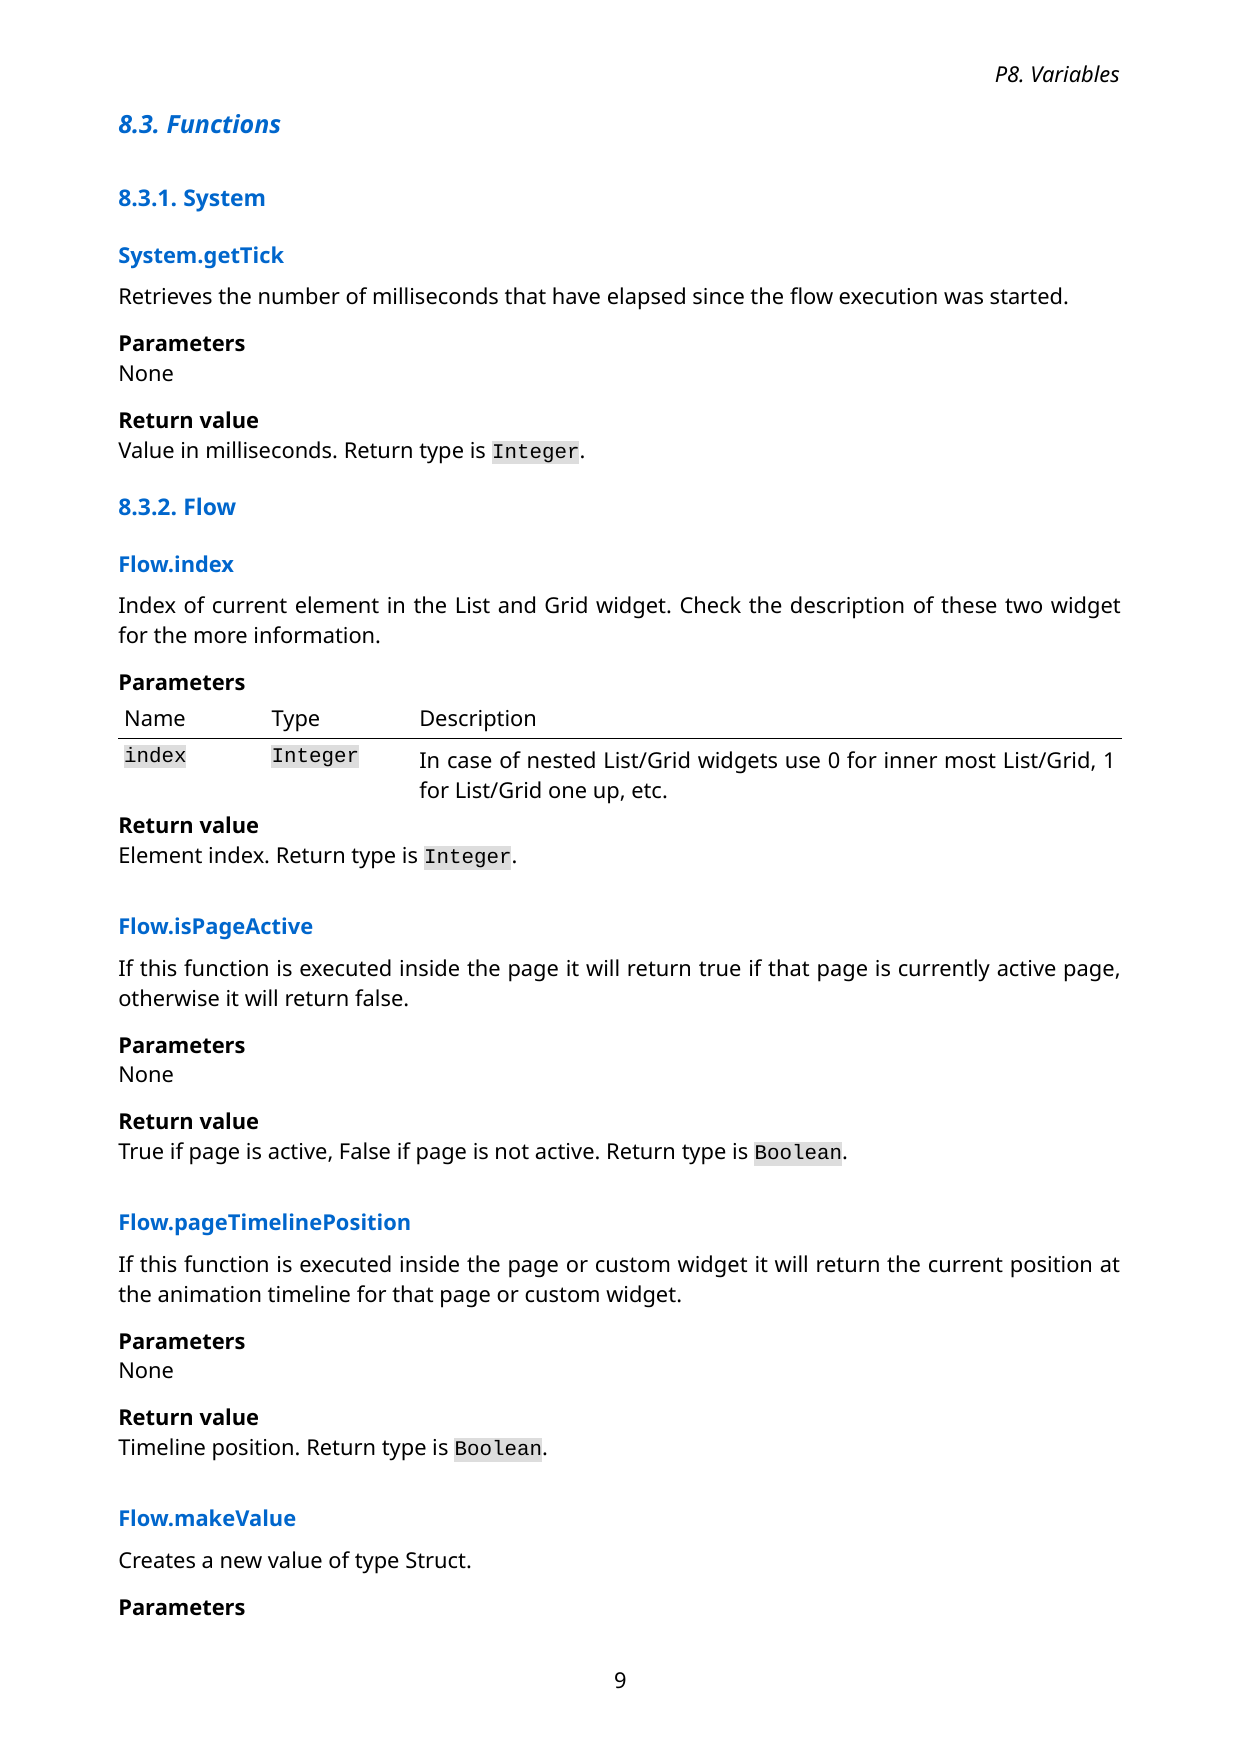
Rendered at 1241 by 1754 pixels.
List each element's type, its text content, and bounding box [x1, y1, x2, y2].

text Parameters [118, 1326, 1122, 1355]
text None [118, 1355, 1122, 1385]
subtitle System.getTick [118, 240, 1122, 269]
table_header Description [414, 697, 1122, 738]
text Timeline position. Return type is Boolean. [118, 1432, 1122, 1462]
text Value in milliseconds. Return type is Integer. [118, 435, 1122, 464]
text Return value [118, 405, 1122, 435]
text Creates a new value of type Struct. [118, 1545, 1122, 1575]
text If this function is executed inside the page it will return true if that page is currently active page, otherwise it will return false. [118, 953, 1122, 1012]
table_cell index [118, 739, 266, 810]
text Parameters [118, 667, 1122, 697]
subtitle System [118, 182, 1122, 213]
text Element index. Return type is Integer. [118, 840, 1122, 870]
text If this function is executed inside the page or custom widget it will return the current position at the animation timeline for that page or custom widget. [118, 1249, 1122, 1308]
subtitle Flow.index [118, 549, 1122, 579]
text Return value [118, 1106, 1122, 1136]
text None [118, 1059, 1122, 1089]
subtitle Functions [118, 107, 1122, 141]
text Return value [118, 810, 1122, 840]
subtitle Flow.isPageActive [118, 911, 1122, 941]
table_header Name [118, 697, 266, 738]
text Parameters [118, 328, 1122, 358]
text Return value [118, 1402, 1122, 1432]
text Parameters [118, 1592, 1122, 1622]
text Parameters [118, 1029, 1122, 1059]
subtitle Flow.pageTimelinePosition [118, 1207, 1122, 1237]
subtitle Flow [118, 491, 1122, 522]
text True if page is active, False if page is not active. Return type is Boolean. [118, 1136, 1122, 1166]
table_cell Integer [266, 739, 413, 810]
subtitle Flow.makeValue [118, 1503, 1122, 1533]
text Index of current element in the List and Grid widget. Check the description of these two widget for the more information. [118, 590, 1122, 650]
table_header Type [266, 697, 413, 738]
text None [118, 358, 1122, 388]
text Retrieves the number of milliseconds that have elapsed since the flow execution was started. [118, 281, 1122, 311]
table_cell In case of nested List/Grid widgets use 0 for inner most List/Grid, 1 for List/Grid one up, etc. [414, 739, 1122, 810]
